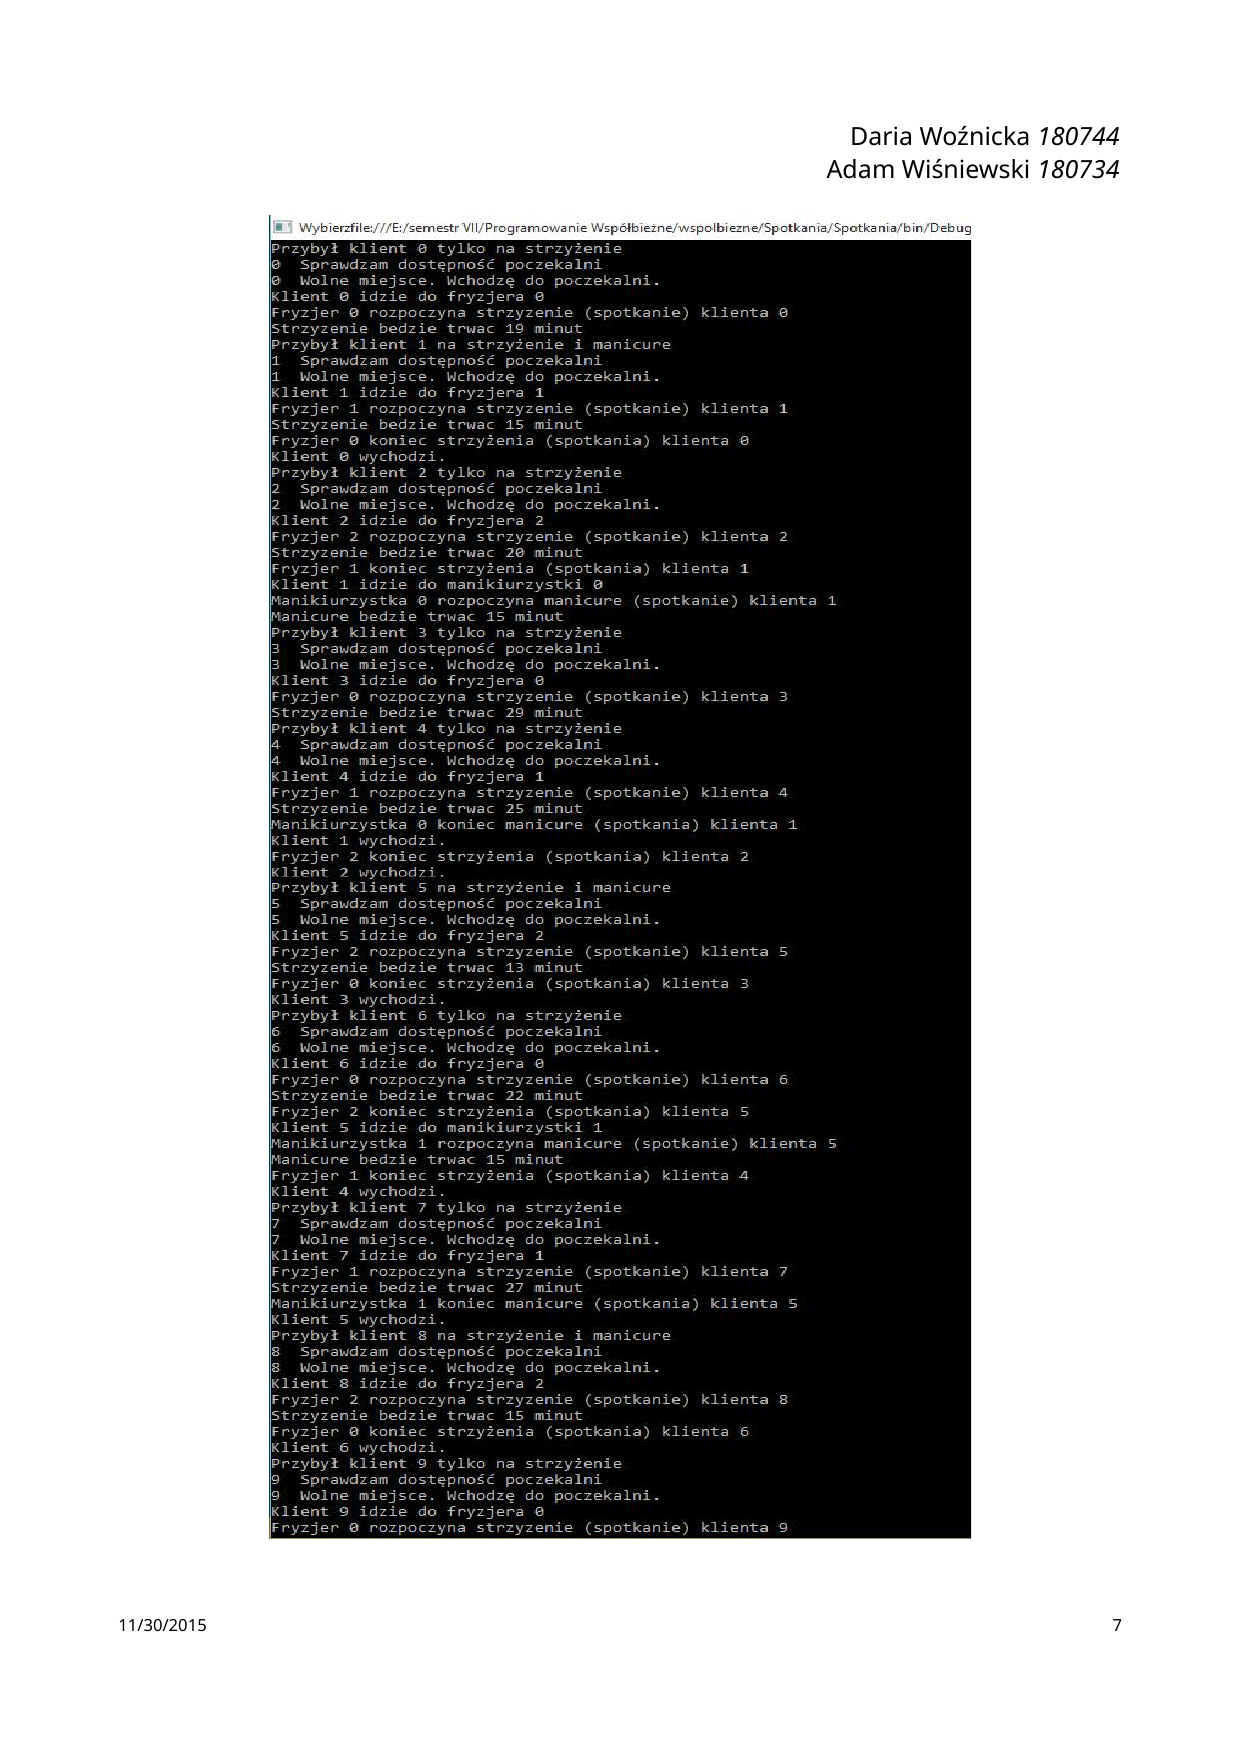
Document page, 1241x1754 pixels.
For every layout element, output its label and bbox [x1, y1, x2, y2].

picture [269, 215, 972, 1539]
